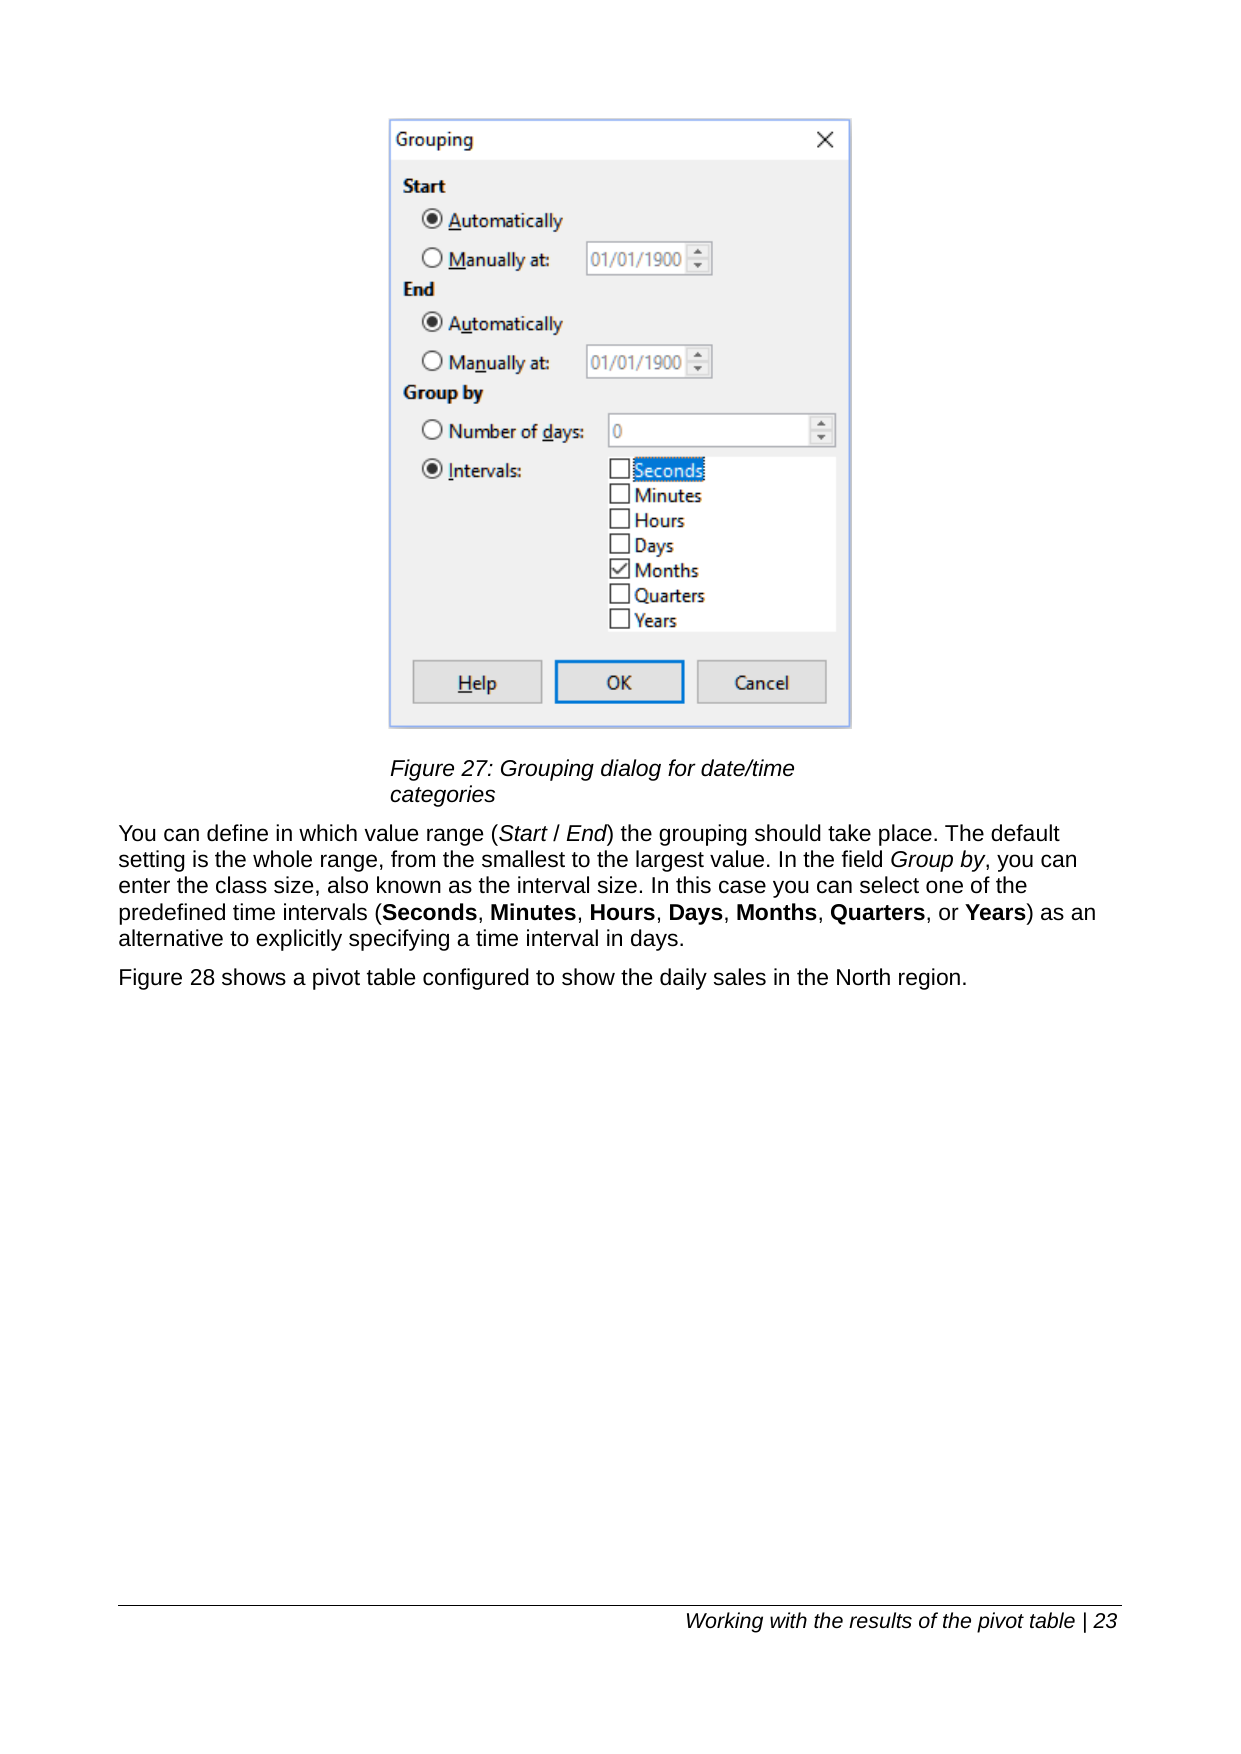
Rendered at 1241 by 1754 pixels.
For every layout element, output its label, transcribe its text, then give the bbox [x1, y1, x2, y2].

text Figure 27: Grouping dialog for date/time categories [390, 729, 850, 808]
picture [388, 118, 852, 729]
text Figure 28 shows a pivot table configured to show the daily sales in the North region. [118, 964, 1122, 990]
text You can define in which value range (Start / End) the grouping should take place. The default setting is the whole range, from the smallest to the largest value. In the field Group by, you can enter the class size, also known as the interval size. In this case you can select one of the predefined time intervals (Seconds, Minutes, Hours, Days, Months, Quarters, or Years) as an alternative to explicitly specifying a time interval in days. [118, 820, 1122, 951]
